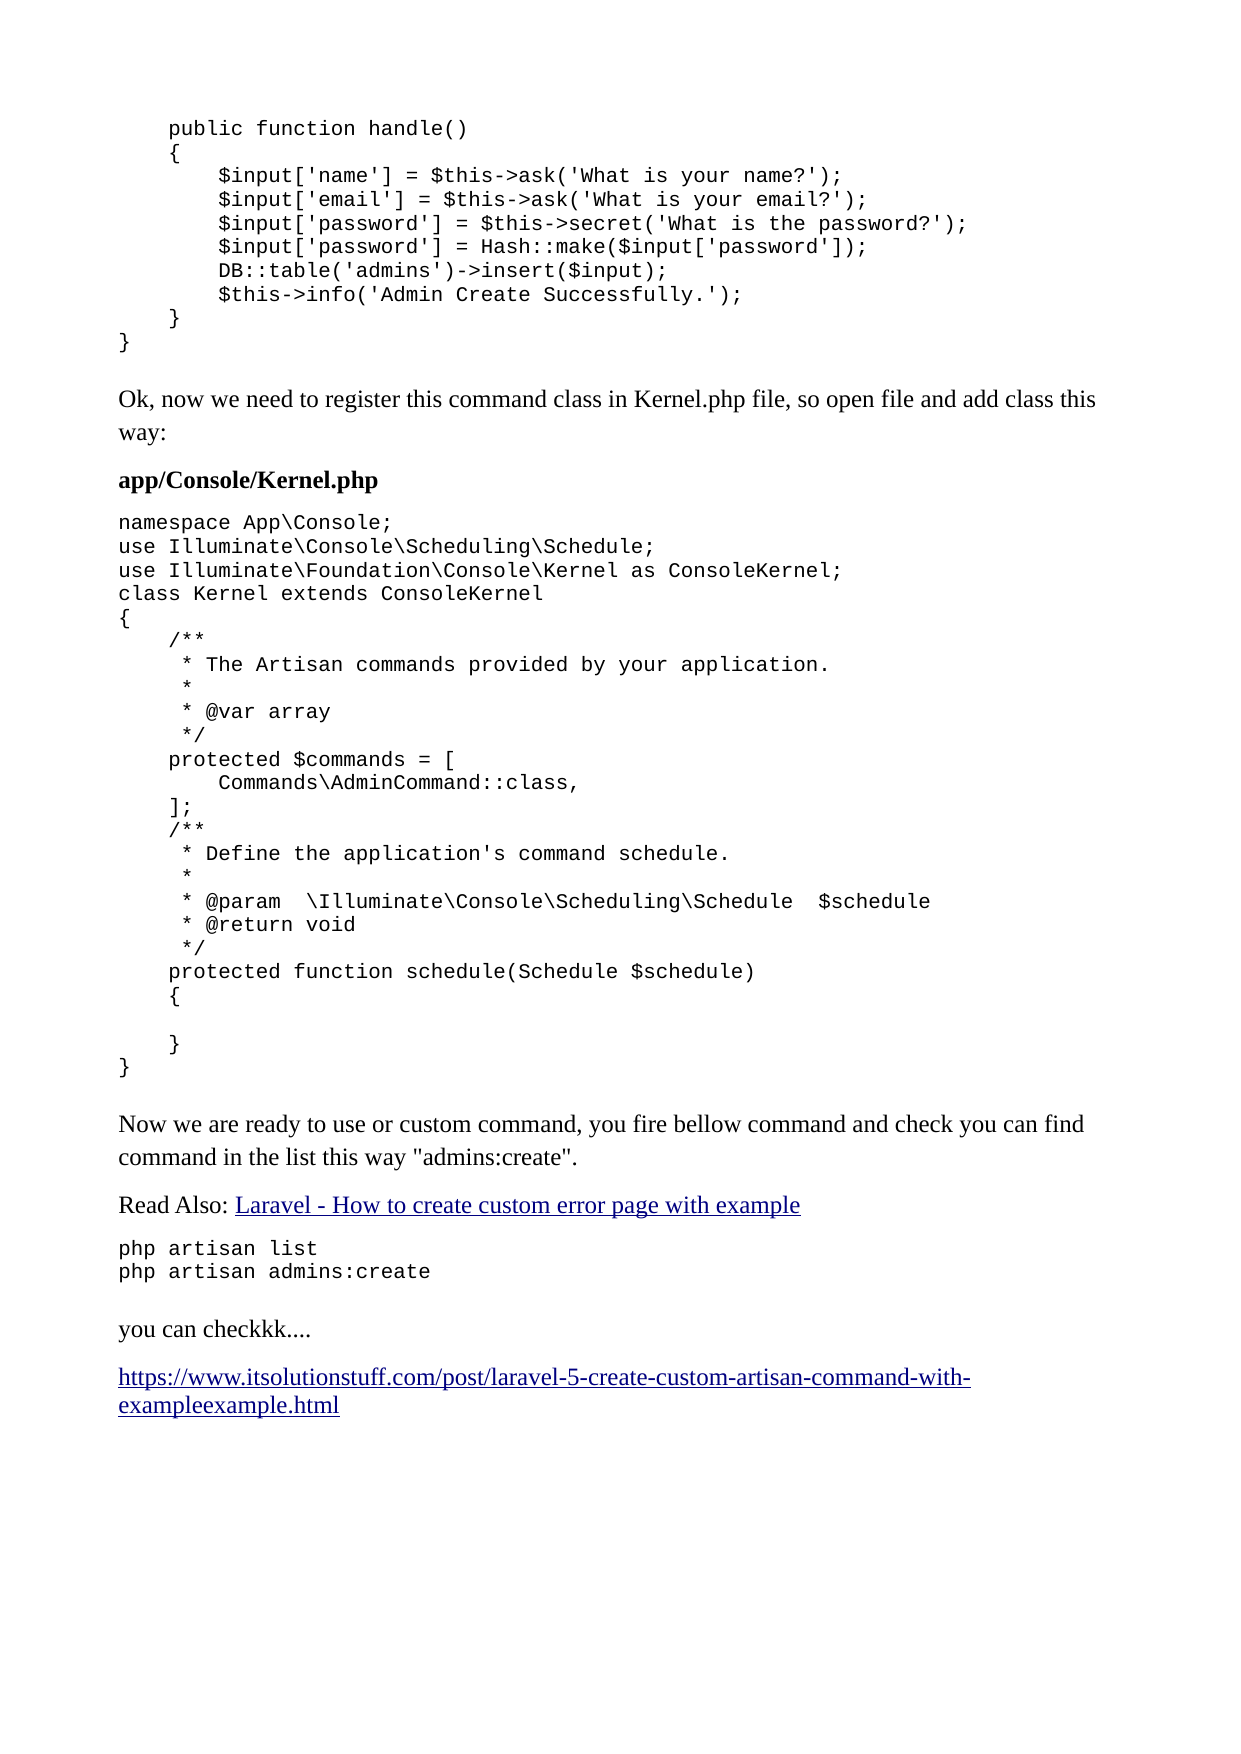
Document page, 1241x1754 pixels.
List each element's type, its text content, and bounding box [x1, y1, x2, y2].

text app/Console/Kernel.php [118, 465, 1122, 493]
text $input['email'] = $this->ask('What is your email?'); [118, 189, 1122, 213]
text * @var array [118, 701, 1122, 725]
text Commands\AdminCommand::class, [118, 772, 1122, 796]
text $input['password'] = $this->secret('What is the password?'); [118, 213, 1122, 236]
text } [118, 331, 1122, 354]
text php artisan admins:create [118, 1261, 1122, 1285]
text you can checkkk.... [118, 1314, 1122, 1343]
text * Define the application's command schedule. [118, 843, 1122, 867]
text } [118, 307, 1122, 331]
text $input['password'] = Hash::make($input['password']); [118, 236, 1122, 260]
text /** [118, 820, 1122, 843]
text use Illuminate\Console\Scheduling\Schedule; [118, 536, 1122, 559]
text $this->info('Admin Create Successfully.'); [118, 284, 1122, 307]
text * @param \Illuminate\Console\Scheduling\Schedule $schedule [118, 891, 1122, 914]
text /** [118, 631, 1122, 654]
text { [118, 985, 1122, 1009]
text * The Artisan commands provided by your application. [118, 654, 1122, 678]
text public function handle() [118, 118, 1122, 142]
text https://www.itsolutionstuff.com/post/laravel-5-create-custom-artisan-command-with-exampleexample.html [118, 1362, 1122, 1419]
text $input['name'] = $this->ask('What is your name?'); [118, 165, 1122, 189]
text ]; [118, 796, 1122, 820]
text */ [118, 938, 1122, 962]
text use Illuminate\Foundation\Console\Kernel as ConsoleKernel; [118, 559, 1122, 583]
text */ [118, 725, 1122, 749]
text DB::table('admins')->insert($input); [118, 260, 1122, 284]
text php artisan list [118, 1237, 1122, 1261]
text protected function schedule(Schedule $schedule) [118, 962, 1122, 985]
text Now we are ready to use or custom command, you fire bellow command and check you can find command in the list this way "admins:create". [118, 1109, 1122, 1171]
text protected $commands = [ [118, 749, 1122, 772]
text * @return void [118, 914, 1122, 938]
text namespace App\Console; [118, 512, 1122, 536]
text { [118, 142, 1122, 165]
text { [118, 607, 1122, 631]
text * [118, 867, 1122, 891]
text Ok, now we need to register this command class in Kernel.php file, so open file and add class this way: [118, 384, 1122, 446]
text } [118, 1056, 1122, 1080]
text Read Also: Laravel - How to create custom error page with example [118, 1190, 1122, 1219]
text } [118, 1032, 1122, 1056]
text class Kernel extends ConsoleKernel [118, 583, 1122, 607]
text * [118, 678, 1122, 701]
